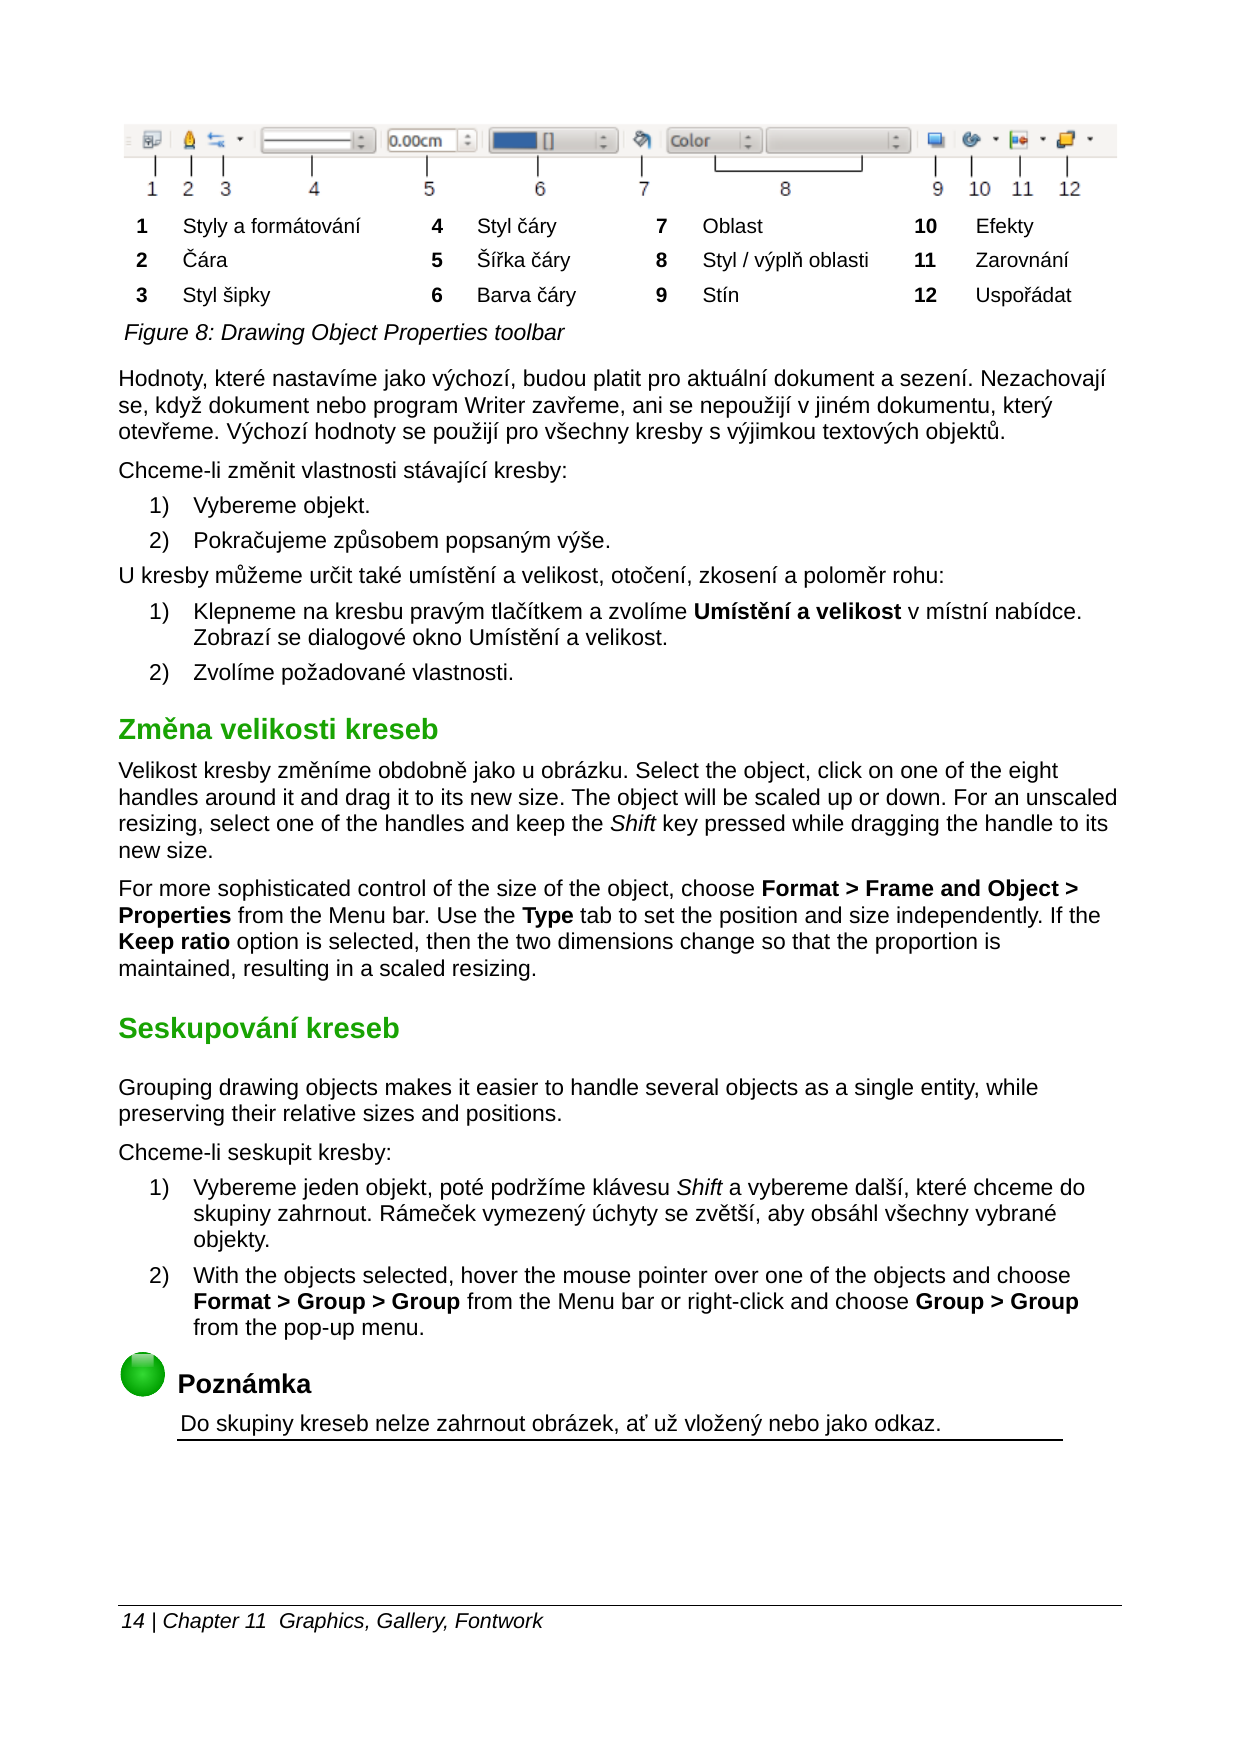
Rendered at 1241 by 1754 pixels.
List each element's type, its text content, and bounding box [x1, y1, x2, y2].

table_cell Barva čáry [459, 277, 638, 313]
table_cell Styl / výplň oblasti [685, 242, 896, 277]
table_cell Styly a formátování [165, 208, 413, 242]
list Vybereme objekt. [169, 492, 1122, 518]
list Vybereme jeden objekt, poté podržíme klávesu Shift a vybereme další, které chceme do skupiny zahrnout. Rámeček vymezený úchyty se zvětší, aby obsáhl všechny vybrané objekty. [169, 1174, 1122, 1253]
subtitle Změna velikosti kreseb [118, 712, 1122, 746]
table_cell 7 [638, 208, 684, 242]
table_header [118, 118, 1122, 208]
table_cell 12 [896, 277, 958, 313]
table_cell 9 [638, 277, 684, 313]
table_cell 4 [414, 208, 459, 242]
list Klepneme na kresbu pravým tlačítkem a zvolíme Umístění a velikost v místní nabídce. Zobrazí se dialogové okno Umístění a velikost. [169, 598, 1122, 650]
table_cell 10 [896, 208, 958, 242]
list Pokračujeme způsobem popsaným výše. [169, 527, 1122, 554]
list Chceme-li seskupit kresby: [118, 1138, 1122, 1165]
table_cell 2 [118, 242, 165, 277]
text For more sophisticated control of the size of the object, choose Format > Frame and Object > Properties from the Menu bar. Use the Type tab to set the position and size independently. If the Keep ratio option is selected, then the two dimensions change so that the proportion is maintained, resulting in a scaled resizing. [118, 875, 1122, 981]
table_cell Čára [165, 242, 413, 277]
text Grouping drawing objects makes it easier to handle several objects as a single entity, while preserving their relative sizes and positions. [118, 1074, 1122, 1127]
table_cell Stín [685, 277, 896, 313]
text Velikost kresby změníme obdobně jako u obrázku. Select the object, click on one of the eight handles around it and drag it to its new size. The object will be scaled up or down. For an unscaled resizing, select one of the handles and keep the Shift key pressed while dragging the handle to its new size. [118, 757, 1122, 863]
table_cell Styl šipky [165, 277, 413, 313]
table_cell 1 [118, 208, 165, 242]
table_cell Šířka čáry [459, 242, 638, 277]
list Hodnoty, které nastavíme jako výchozí, budou platit pro aktuální dokument a sezení. Nezachovají se, když dokument nebo program Writer zavřeme, ani se nepoužijí v jiném dokumentu, který otevřeme. Výchozí hodnoty se použijí pro všechny kresby s výjimkou textových objektů. [118, 365, 1122, 444]
table_cell 5 [414, 242, 459, 277]
subtitle Poznámka [118, 1349, 1122, 1399]
list U kresby můžeme určit také umístění a velikost, otočení, zkosení a poloměr rohu: [118, 562, 1122, 589]
subtitle Seskupování kreseb [118, 1011, 1122, 1044]
list With the objects selected, hover the mouse pointer over one of the objects and choose Format > Group > Group from the Menu bar or right-click and choose Group > Group from the pop-up menu. [169, 1262, 1122, 1341]
table_cell 11 [896, 242, 958, 277]
table_cell Uspořádat [958, 277, 1122, 313]
table_cell 3 [118, 277, 165, 313]
list Zvolíme požadované vlastnosti. [169, 659, 1122, 686]
table_cell 8 [638, 242, 684, 277]
table_cell Zarovnání [958, 242, 1122, 277]
table_cell Figure 8: Drawing Object Properties toolbar [118, 313, 1122, 351]
table_cell Oblast [685, 208, 896, 242]
table_cell Styl čáry [459, 208, 638, 242]
list Chceme-li změnit vlastnosti stávající kresby: [118, 457, 1122, 483]
table_cell 6 [414, 277, 459, 313]
text Do skupiny kreseb nelze zahrnout obrázek, ať už vložený nebo jako odkaz. [177, 1407, 1063, 1439]
picture [123, 123, 1118, 203]
table_cell Efekty [958, 208, 1122, 242]
